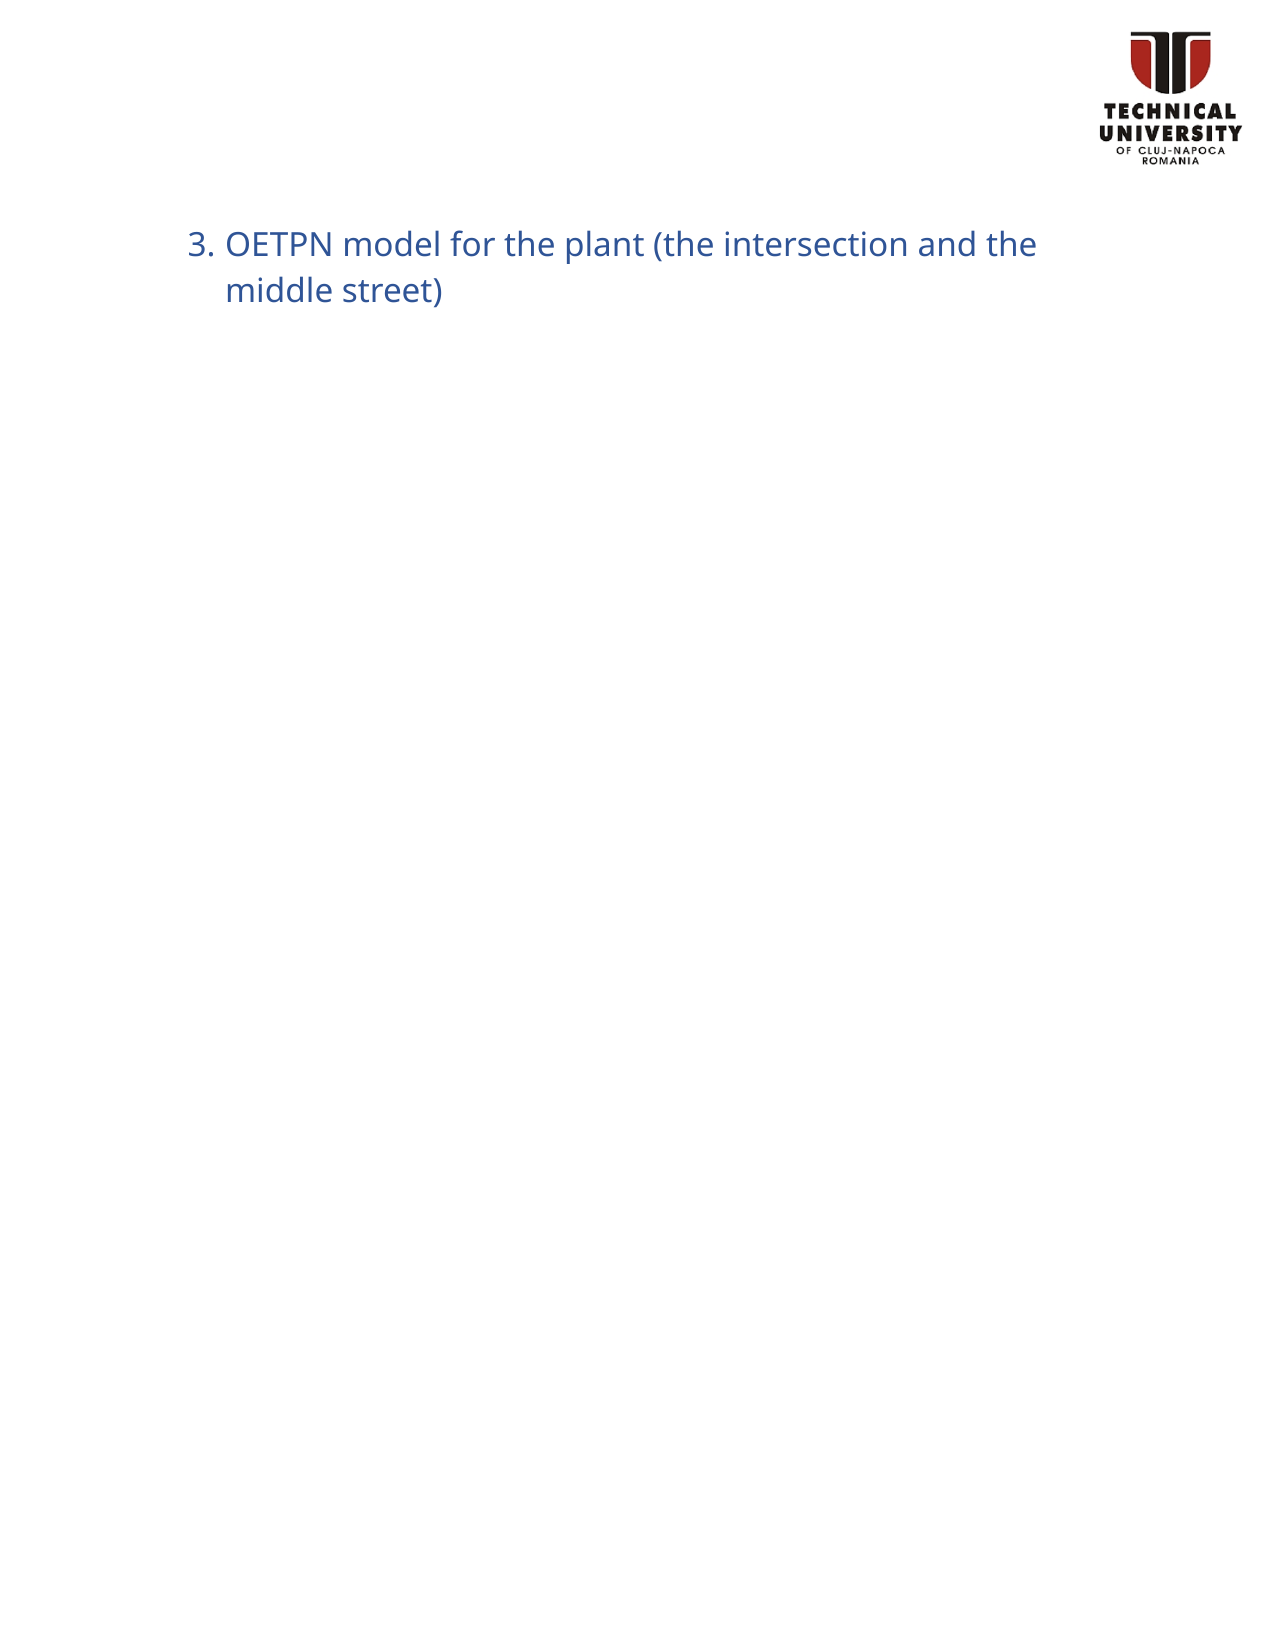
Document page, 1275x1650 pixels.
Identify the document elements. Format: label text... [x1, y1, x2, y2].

subtitle OETPN model for the plant (the intersection and the middle street) [187, 221, 1125, 313]
